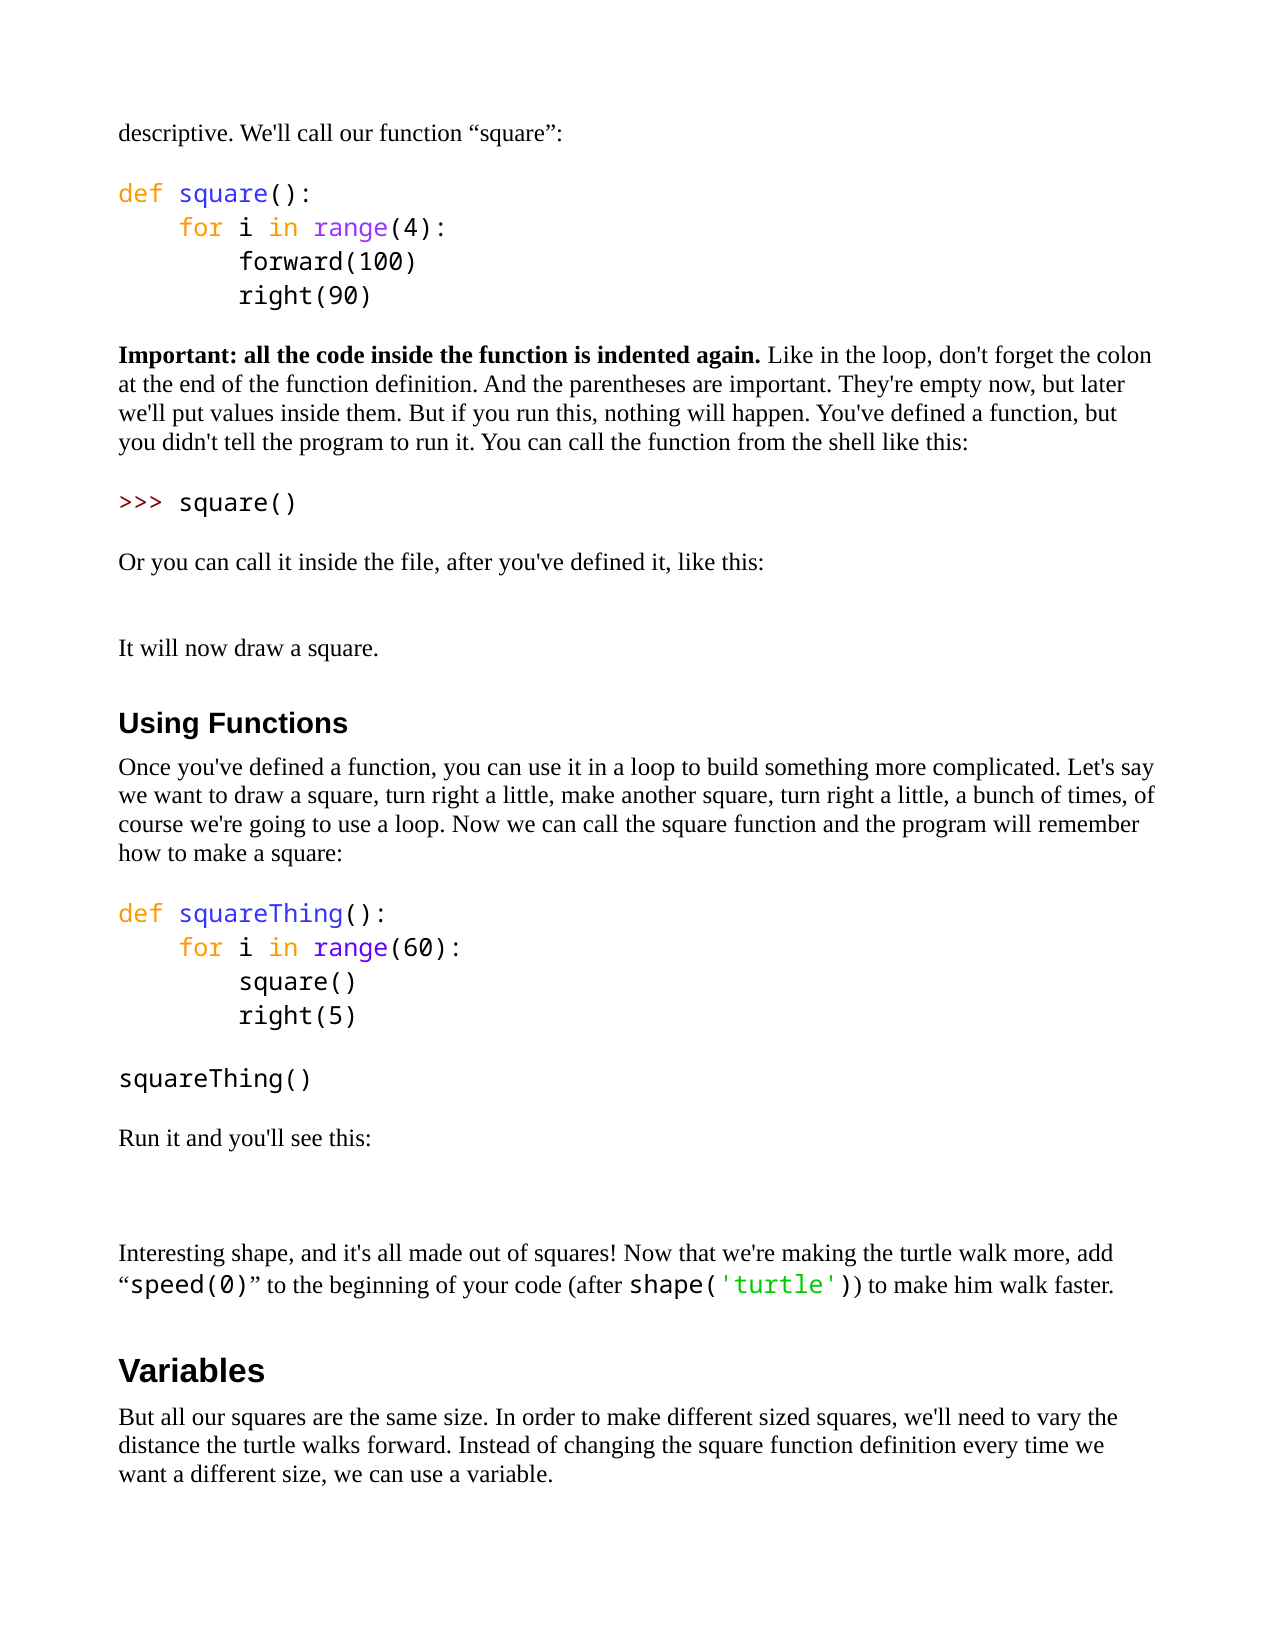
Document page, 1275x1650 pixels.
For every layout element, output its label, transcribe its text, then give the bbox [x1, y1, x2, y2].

text def squareThing(): [118, 896, 1157, 929]
text for i in range(60): [118, 929, 1157, 964]
text But all our squares are the same size. In order to make different sized squares, we'll need to vary the distance the turtle walks forward. Instead of changing the square function definition every time we want a different size, we can use a variable. [118, 1402, 1157, 1488]
text forward(100) [118, 244, 1157, 278]
text Run it and you'll see this: [118, 1123, 1157, 1152]
text descriptive. We'll call our function “square”: [118, 118, 1157, 147]
text square() [118, 964, 1157, 998]
text Interesting shape, and it's all made out of squares! Now that we're making the turtle walk more, add “speed(0)” to the beginning of your code (after shape('turtle')) to make him walk faster. [118, 1238, 1157, 1301]
text right(90) [118, 278, 1157, 312]
text right(5) [118, 998, 1157, 1032]
text Important: all the code inside the function is indented again. Like in the loop, don't forget the colon at the end of the function definition. And the parentheses are important. They're empty now, but later we'll put values inside them. But if you run this, nothing will happen. You've defined a function, but you didn't tell the program to run it. You can call the function from the shell like this: [118, 341, 1157, 456]
text It will now draw a square. [118, 633, 1157, 662]
subtitle Using Functions [118, 706, 1157, 739]
text Once you've defined a function, you can use it in a loop to build something more complicated. Let's say we want to draw a square, turn right a little, make another square, turn right a little, a bunch of times, of course we're going to use a loop. Now we can call the square function and the program will remember how to make a square: [118, 752, 1157, 867]
text >>> square() [118, 484, 1157, 518]
subtitle Variables [118, 1351, 1157, 1389]
text squareThing() [118, 1061, 1157, 1094]
text def square(): [118, 176, 1157, 210]
text for i in range(4): [118, 210, 1157, 244]
text Or you can call it inside the file, after you've defined it, like this: [118, 547, 1157, 576]
